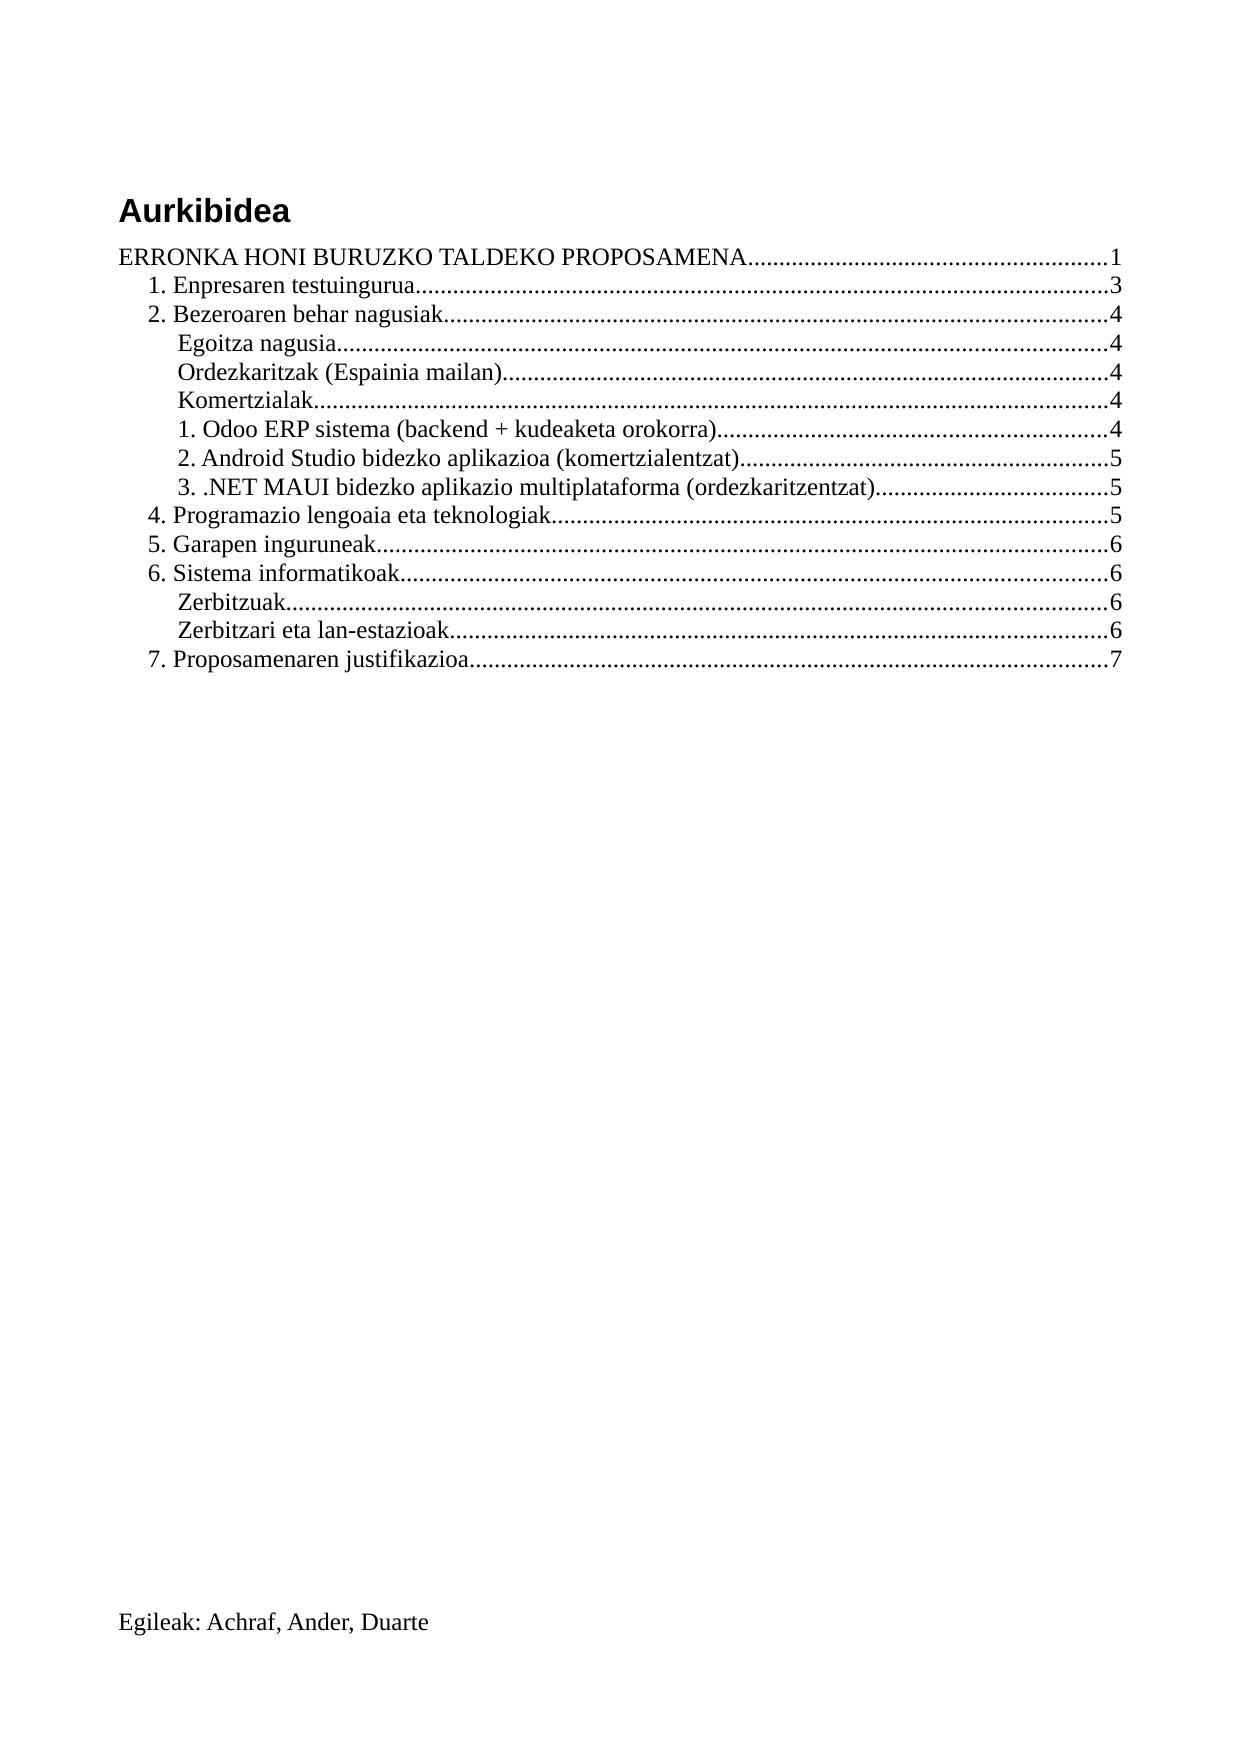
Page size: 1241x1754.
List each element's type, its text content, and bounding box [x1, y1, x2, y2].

text 4. Programazio lengoaia eta teknologiak 5 [148, 500, 1122, 529]
text 1. Odoo ERP sistema (backend + kudeaketa orokorra) 4 [177, 414, 1122, 443]
text 7. Proposamenaren justifikazioa 7 [148, 644, 1122, 673]
text 1. Enpresaren testuingurua 3 [148, 270, 1122, 299]
text 5. Garapen inguruneak 6 [148, 529, 1122, 558]
text ERRONKA HONI BURUZKO TALDEKO PROPOSAMENA 1 [118, 242, 1122, 270]
text 6. Sistema informatikoak 6 [148, 558, 1122, 587]
text 3. .NET MAUI bidezko aplikazio multiplataforma (ordezkaritzentzat) 5 [177, 472, 1122, 500]
text 2. Bezeroaren behar nagusiak 4 [148, 299, 1122, 328]
text Zerbitzari eta lan-estazioak 6 [177, 615, 1122, 644]
text Zerbitzuak 6 [177, 587, 1122, 615]
text Ordezkaritzak (Espainia mailan) 4 [177, 357, 1122, 385]
subtitle Aurkibidea [118, 191, 1122, 229]
text Komertzialak 4 [177, 385, 1122, 414]
text 2. Android Studio bidezko aplikazioa (komertzialentzat) 5 [177, 443, 1122, 472]
text Egoitza nagusia 4 [177, 328, 1122, 357]
